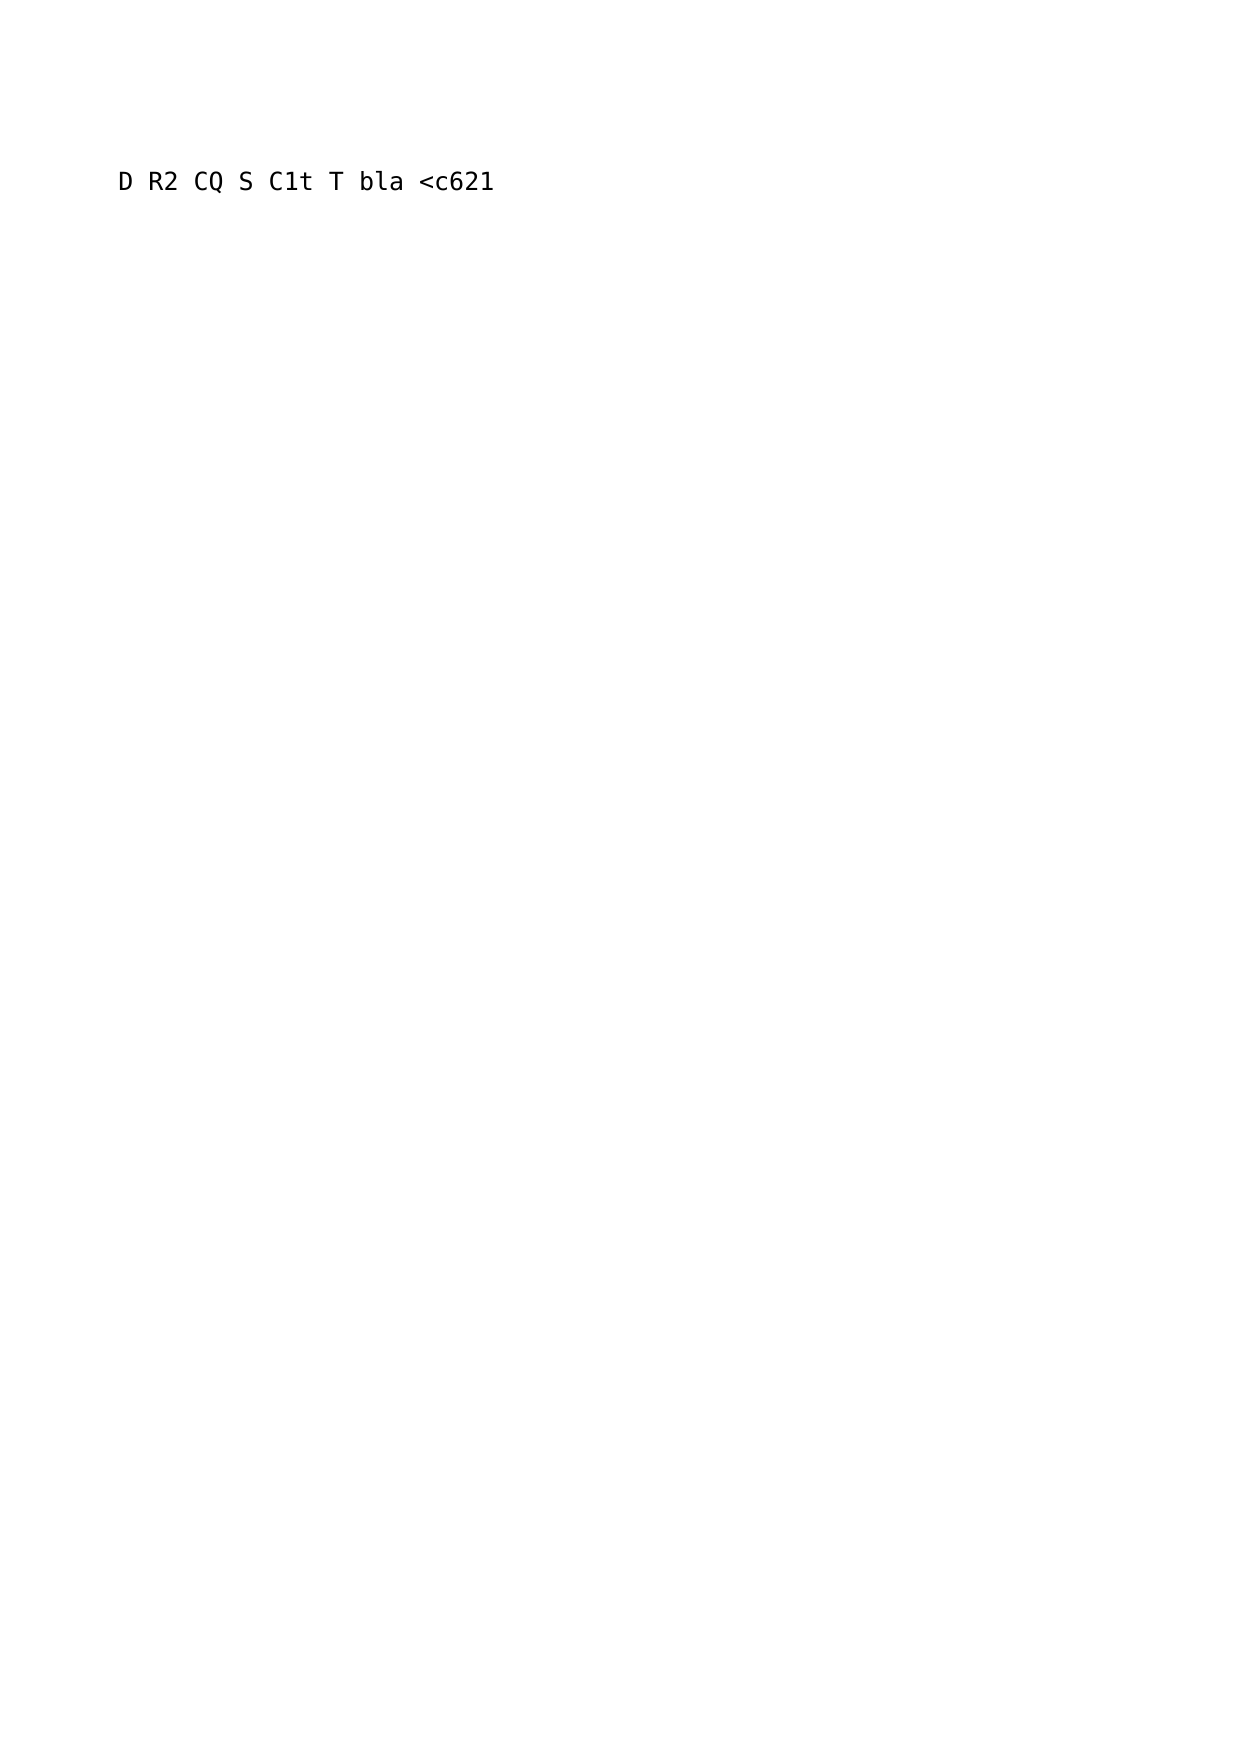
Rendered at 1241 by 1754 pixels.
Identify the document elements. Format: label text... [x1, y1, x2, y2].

text D R2 CQ S C1t T bla <c621 [118, 167, 1122, 196]
